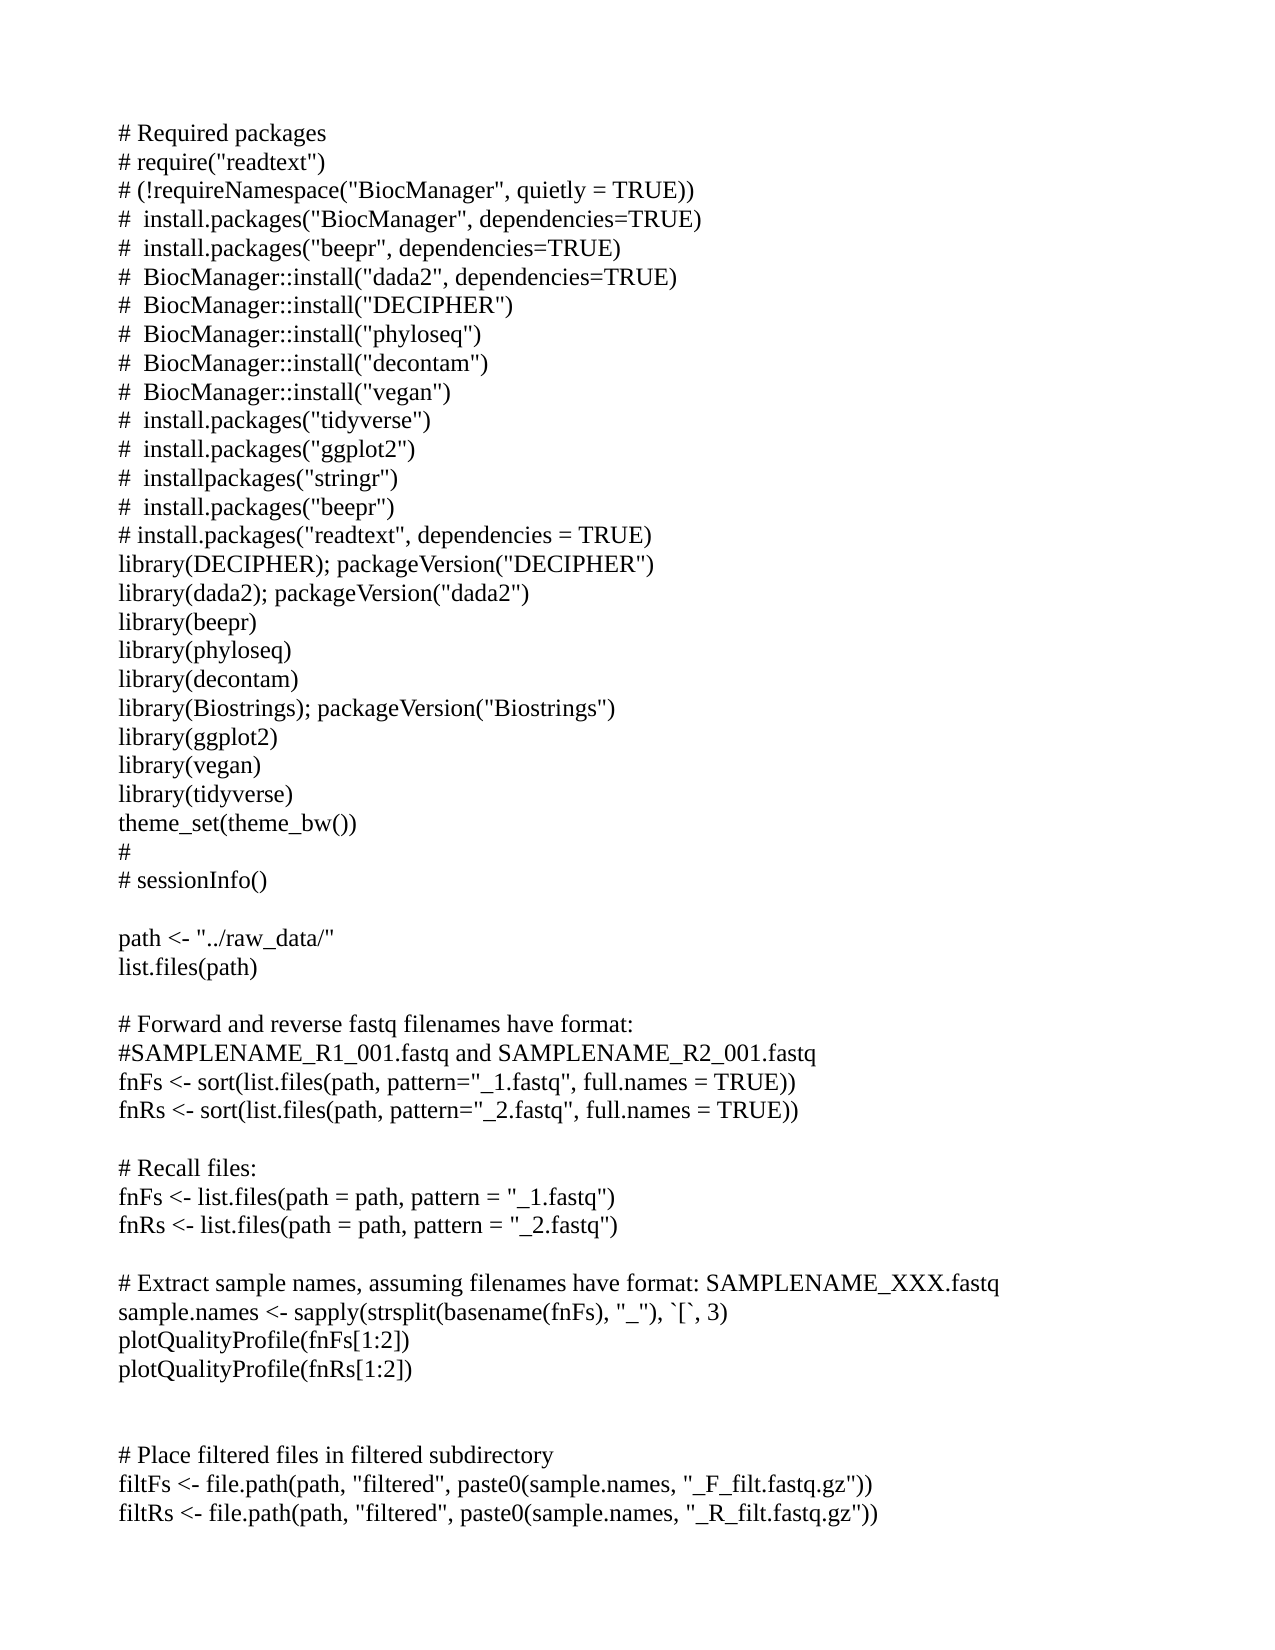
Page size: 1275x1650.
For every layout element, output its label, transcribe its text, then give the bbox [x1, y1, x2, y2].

text library(ggplot2) [118, 722, 1157, 751]
text # BiocManager::install("decontam") [118, 348, 1157, 377]
text # BiocManager::install("phyloseq") [118, 319, 1157, 348]
text # BiocManager::install("DECIPHER") [118, 291, 1157, 319]
text #SAMPLENAME_R1_001.fastq and SAMPLENAME_R2_001.fastq [118, 1038, 1157, 1067]
text fnFs <- sort(list.files(path, pattern="_1.fastq", full.names = TRUE)) [118, 1067, 1157, 1096]
text # [118, 837, 1157, 866]
text # install.packages("beepr") [118, 492, 1157, 521]
text # require("readtext") [118, 147, 1157, 176]
text plotQualityProfile(fnFs[1:2]) [118, 1326, 1157, 1354]
text library(decontam) [118, 664, 1157, 693]
text plotQualityProfile(fnRs[1:2]) [118, 1354, 1157, 1383]
text # Recall files: [118, 1153, 1157, 1182]
text library(vegan) [118, 751, 1157, 779]
text filtRs <- file.path(path, "filtered", paste0(sample.names, "_R_filt.fastq.gz")) [118, 1498, 1157, 1527]
text library(Biostrings); packageVersion("Biostrings") [118, 693, 1157, 722]
text fnRs <- list.files(path = path, pattern = "_2.fastq") [118, 1211, 1157, 1239]
text # (!requireNamespace("BiocManager", quietly = TRUE)) [118, 176, 1157, 204]
text # install.packages("ggplot2") [118, 434, 1157, 463]
text # Place filtered files in filtered subdirectory [118, 1441, 1157, 1469]
text list.files(path) [118, 952, 1157, 981]
text # Extract sample names, assuming filenames have format: SAMPLENAME_XXX.fastq [118, 1268, 1157, 1297]
text # BiocManager::install("dada2", dependencies=TRUE) [118, 262, 1157, 291]
text library(dada2); packageVersion("dada2") [118, 578, 1157, 607]
text library(beepr) [118, 607, 1157, 636]
text # sessionInfo() [118, 866, 1157, 894]
text filtFs <- file.path(path, "filtered", paste0(sample.names, "_F_filt.fastq.gz")) [118, 1469, 1157, 1498]
text # install.packages("beepr", dependencies=TRUE) [118, 233, 1157, 262]
text # install.packages("BiocManager", dependencies=TRUE) [118, 204, 1157, 233]
text # BiocManager::install("vegan") [118, 377, 1157, 406]
text # Required packages [118, 118, 1157, 147]
text # Forward and reverse fastq filenames have format: [118, 1009, 1157, 1038]
text path <- "../raw_data/" [118, 923, 1157, 952]
text fnFs <- list.files(path = path, pattern = "_1.fastq") [118, 1182, 1157, 1211]
text # installpackages("stringr") [118, 463, 1157, 492]
text library(tidyverse) [118, 779, 1157, 808]
text library(DECIPHER); packageVersion("DECIPHER") [118, 549, 1157, 578]
text sample.names <- sapply(strsplit(basename(fnFs), "_"), `[`, 3) [118, 1297, 1157, 1326]
text # install.packages("tidyverse") [118, 406, 1157, 434]
text library(phyloseq) [118, 636, 1157, 664]
text fnRs <- sort(list.files(path, pattern="_2.fastq", full.names = TRUE)) [118, 1096, 1157, 1124]
text theme_set(theme_bw()) [118, 808, 1157, 837]
text # install.packages("readtext", dependencies = TRUE) [118, 521, 1157, 549]
